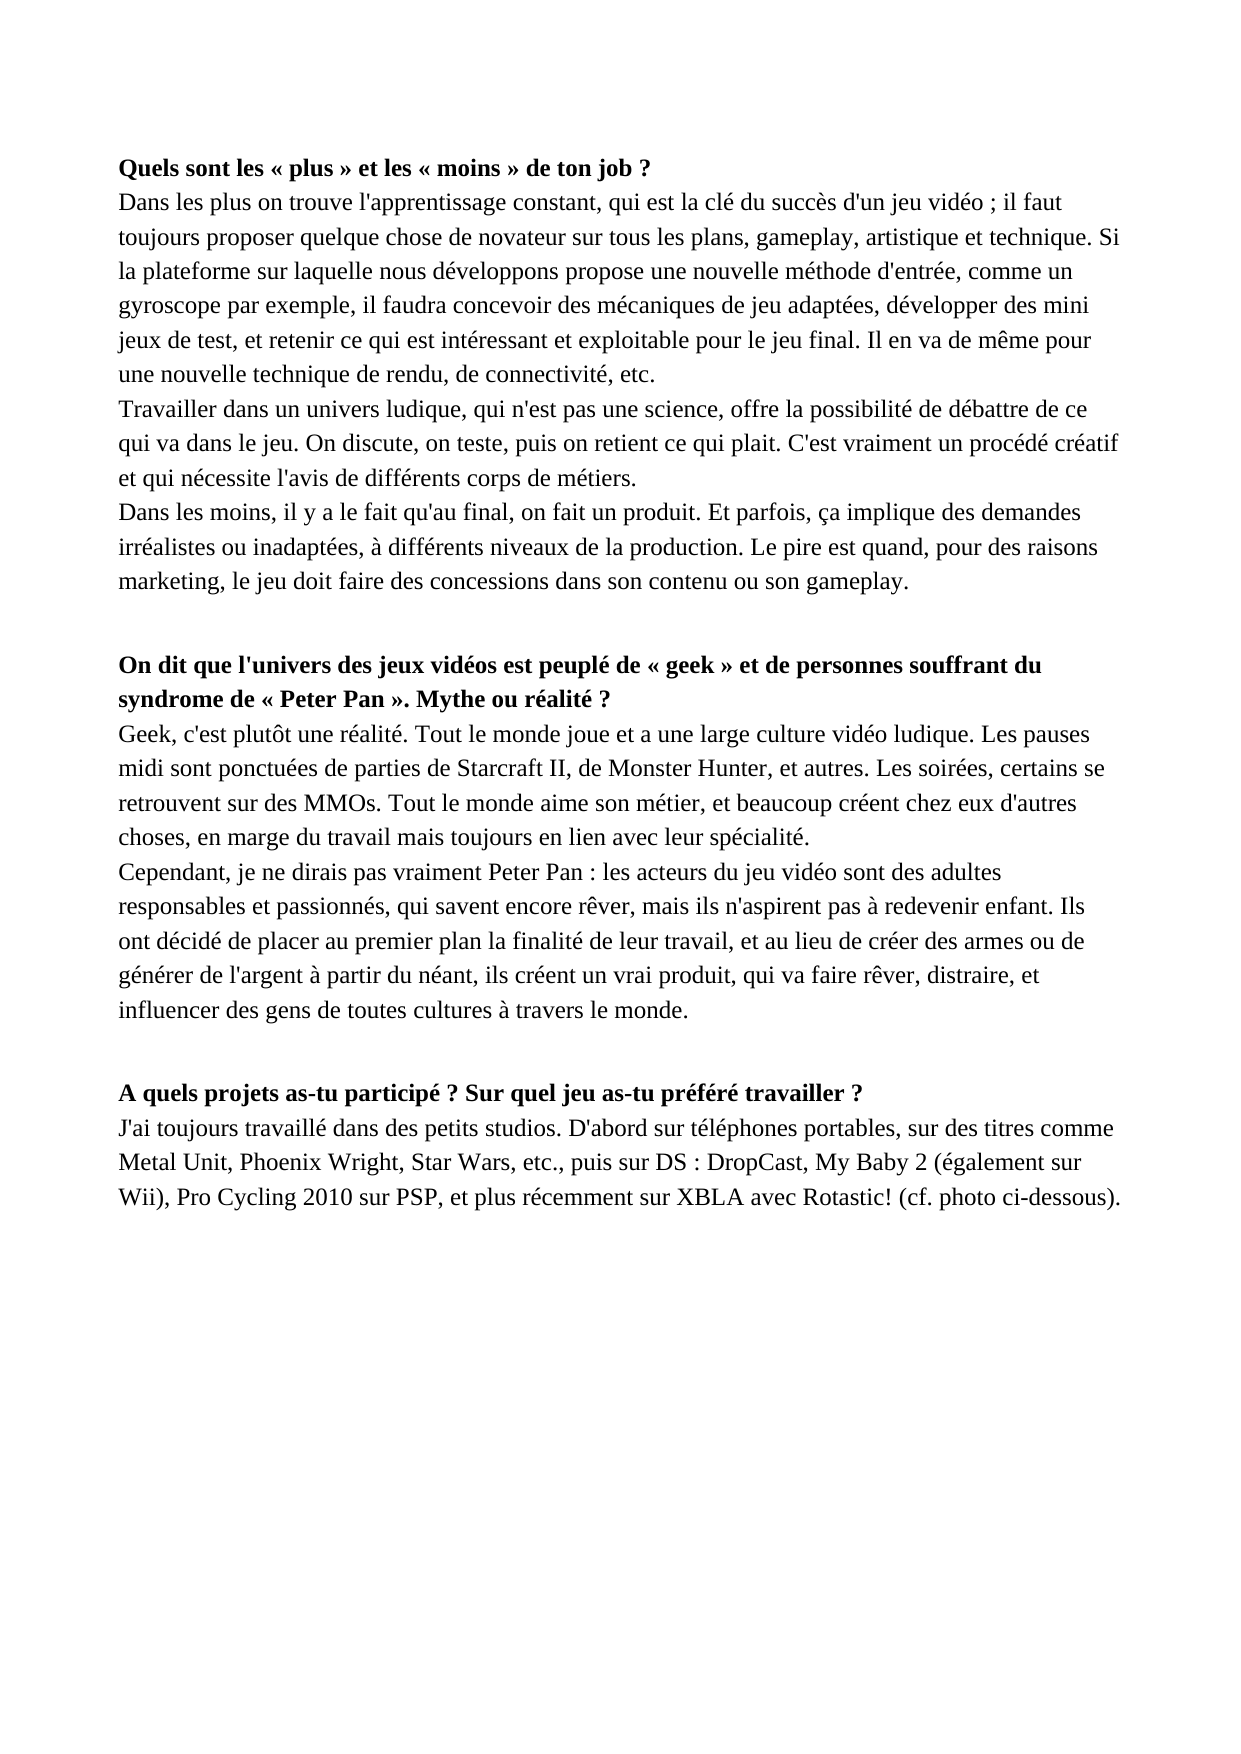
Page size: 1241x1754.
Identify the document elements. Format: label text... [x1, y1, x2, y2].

text A quels projets as-tu participé ? Sur quel jeu as-tu préféré travailler ? J'ai toujours travaillé dans des petits studios. D'abord sur téléphones portables, sur des titres comme Metal Unit, Phoenix Wright, Star Wars, etc., puis sur DS : DropCast, My Baby 2 (également sur Wii), Pro Cycling 2010 sur PSP, et plus récemment sur XBLA avec Rotastic! (cf. photo ci-dessous). [118, 1044, 1122, 1210]
text On dit que l'univers des jeux vidéos est peuplé de « geek » et de personnes souffrant du syndrome de « Peter Pan ». Mythe ou réalité ? Geek, c'est plutôt une réalité. Tout le monde joue et a une large culture vidéo ludique. Les pauses midi sont ponctuées de parties de Starcraft II, de Monster Hunter, et autres. Les soirées, certains se retrouvent sur des MMOs. Tout le monde aime son métier, et beaucoup créent chez eux d'autres choses, en marge du travail mais toujours en lien avec leur spécialité. Cependant, je ne dirais pas vraiment Peter Pan : les acteurs du jeu vidéo sont des adultes responsables et passionnés, qui savent encore rêver, mais ils n'aspirent pas à redevenir enfant. Ils ont décidé de placer au premier plan la finalité de leur travail, et au lieu de créer des armes ou de générer de l'argent à partir du néant, ils créent un vrai produit, qui va faire rêver, distraire, et influencer des gens de toutes cultures à travers le monde. [118, 615, 1122, 1023]
text Quels sont les « plus » et les « moins » de ton job ? Dans les plus on trouve l'apprentissage constant, qui est la clé du succès d'un jeu vidéo ; il faut toujours proposer quelque chose de novateur sur tous les plans, gameplay, artistique et technique. Si la plateforme sur laquelle nous développons propose une nouvelle méthode d'entrée, comme un gyroscope par exemple, il faudra concevoir des mécaniques de jeu adaptées, développer des mini jeux de test, et retenir ce qui est intéressant et exploitable pour le jeu final. Il en va de même pour une nouvelle technique de rendu, de connectivité, etc. Travailler dans un univers ludique, qui n'est pas une science, offre la possibilité de débattre de ce qui va dans le jeu. On discute, on teste, puis on retient ce qui plait. C'est vraiment un procédé créatif et qui nécessite l'avis de différents corps de métiers. Dans les moins, il y a le fait qu'au final, on fait un produit. Et parfois, ça implique des demandes irréalistes ou inadaptées, à différents niveaux de la production. Le pire est quand, pour des raisons marketing, le jeu doit faire des concessions dans son contenu ou son gameplay. [118, 118, 1122, 595]
